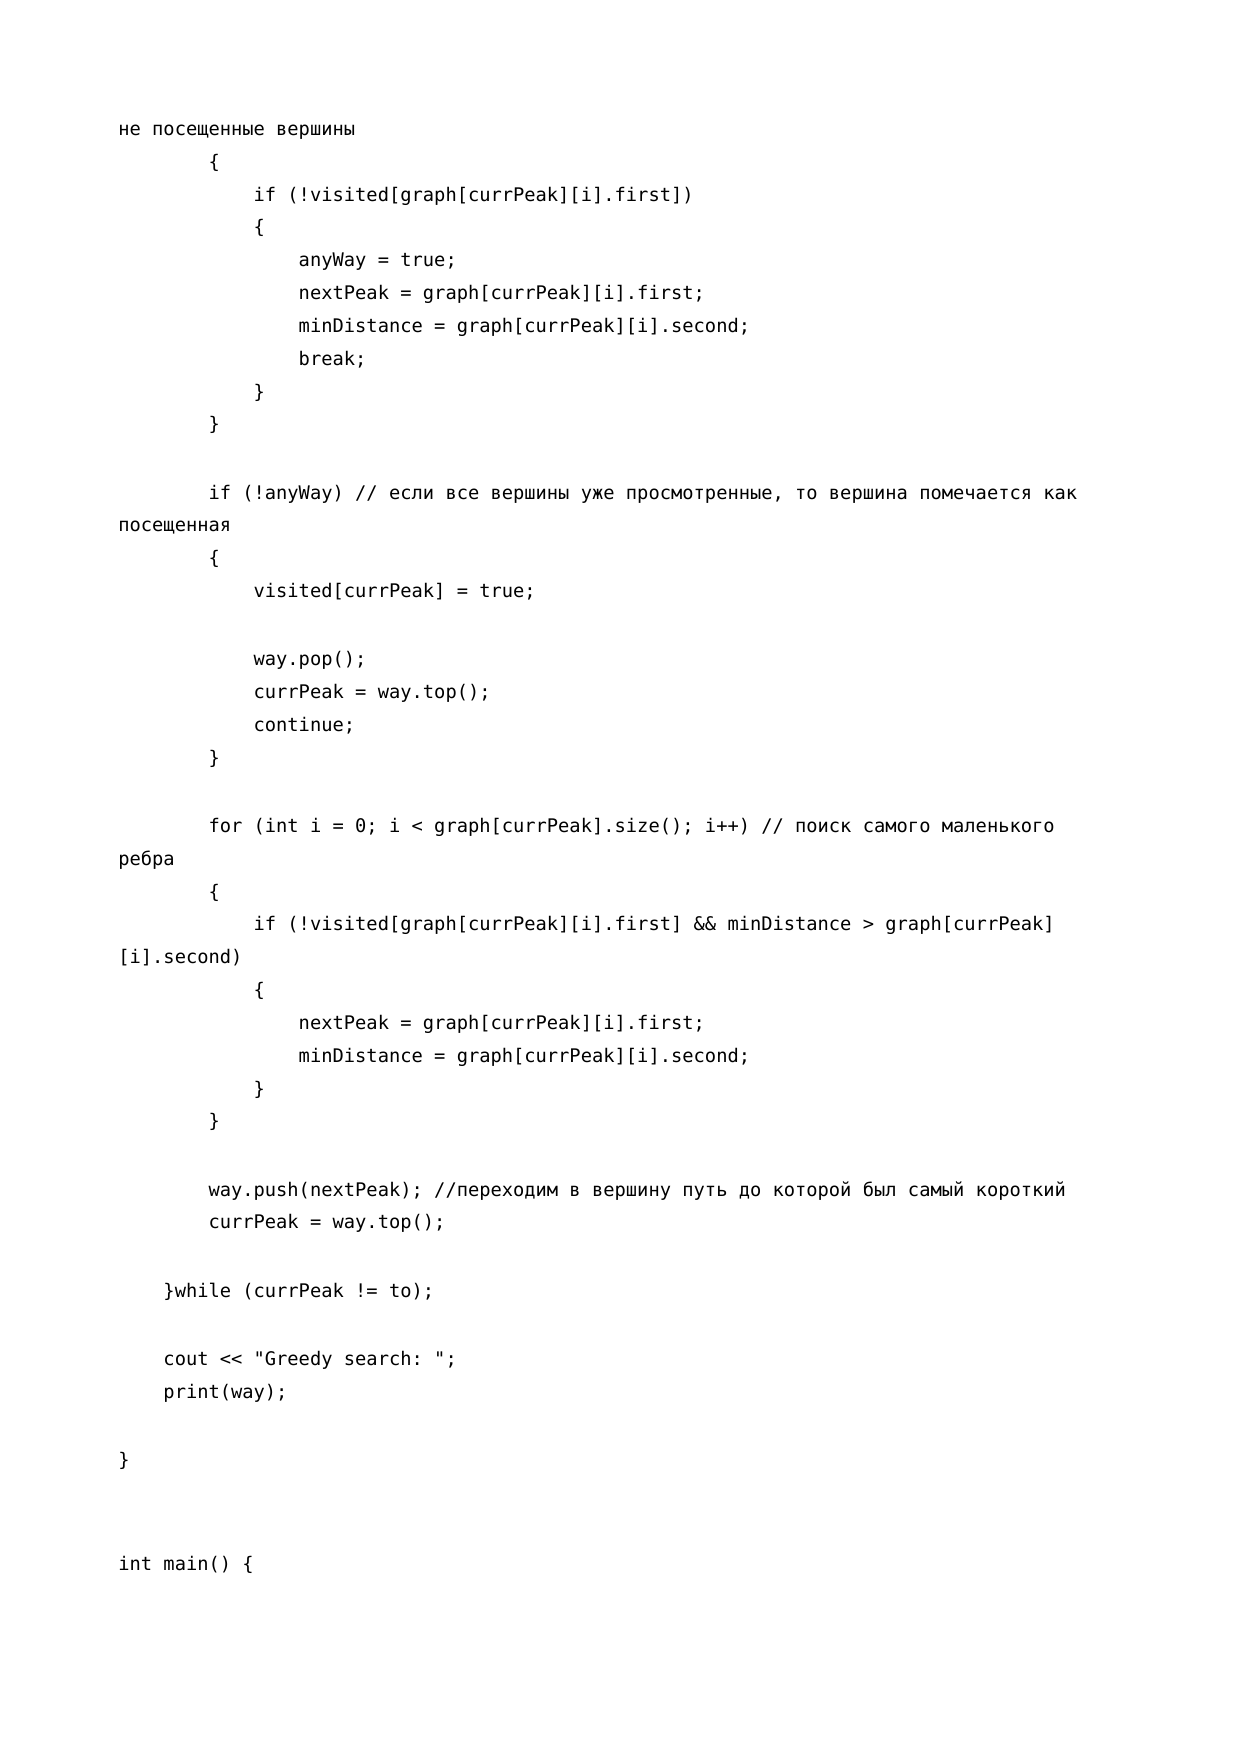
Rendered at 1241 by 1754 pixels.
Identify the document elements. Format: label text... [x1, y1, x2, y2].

text не посещенные вершины { if (!visited[graph[currPeak][i].first]) { anyWay = true; nextPeak = graph[currPeak][i].first; minDistance = graph[currPeak][i].second; break; } } if (!anyWay) // если все вершины уже просмотренные, то вершина помечается как посещенная { visited[currPeak] = true; way.pop(); currPeak = way.top(); continue; } for (int i = 0; i < graph[currPeak].size(); i++) // поиск самого маленького ребра { if (!visited[graph[currPeak][i].first] && minDistance > graph[currPeak][i].second) { nextPeak = graph[currPeak][i].first; minDistance = graph[currPeak][i].second; } } way.push(nextPeak); //переходим в вершину путь до которой был самый короткий currPeak = way.top(); }while (currPeak != to); cout << "Greedy search: "; print(way); } int main() { [118, 118, 1122, 1610]
